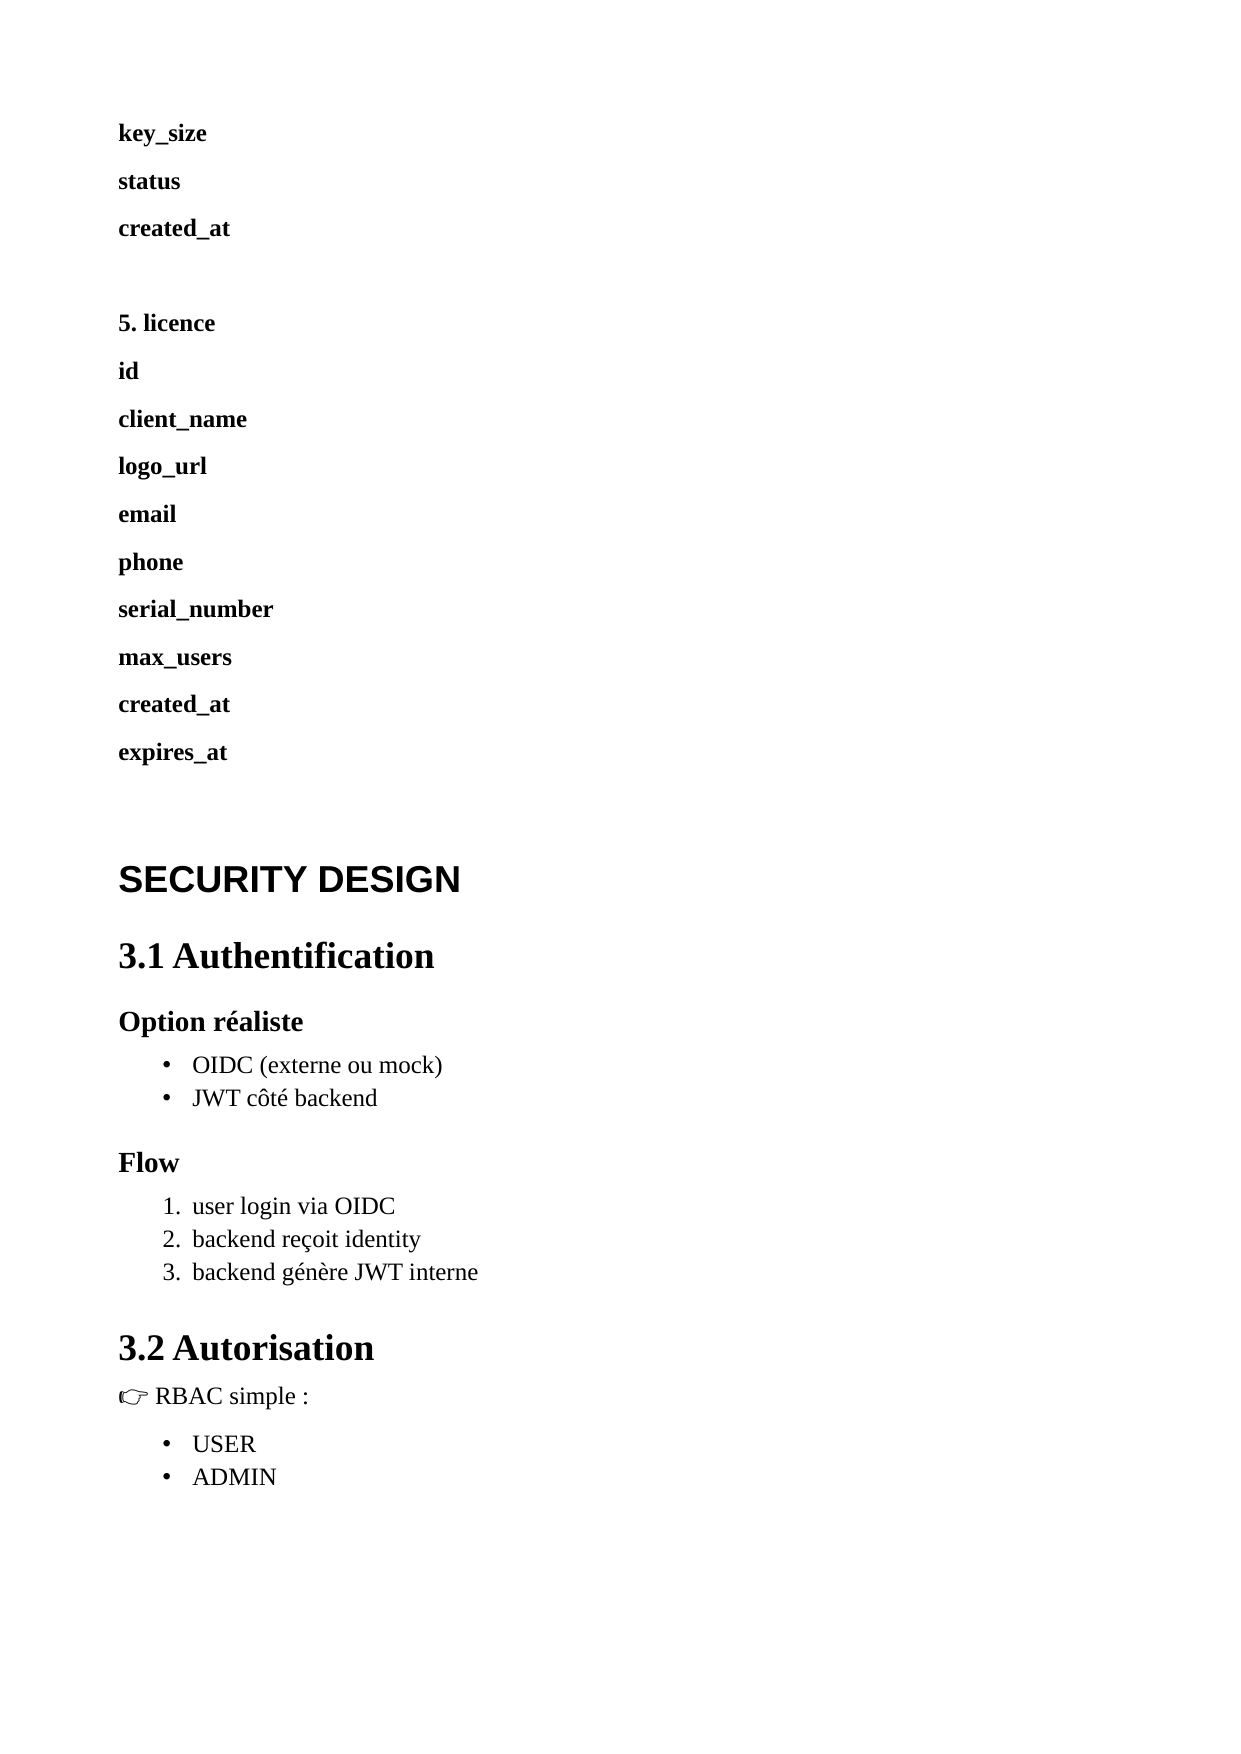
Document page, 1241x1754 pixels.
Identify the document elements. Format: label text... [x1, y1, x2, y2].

text logo_url [118, 451, 1122, 480]
list JWT côté backend [162, 1083, 1122, 1112]
text status [118, 166, 1122, 194]
subtitle Flow [118, 1145, 1122, 1179]
text expires_at [118, 737, 1122, 766]
subtitle 3.1 Authentification [118, 934, 1122, 977]
text email [118, 499, 1122, 528]
list USER [162, 1429, 1122, 1458]
subtitle Option réaliste [118, 1004, 1122, 1037]
text id [118, 356, 1122, 385]
text 5. licence [118, 308, 1122, 337]
text key_size [118, 118, 1122, 147]
text created_at [118, 689, 1122, 718]
text created_at [118, 213, 1122, 242]
text max_users [118, 642, 1122, 671]
text serial_number [118, 594, 1122, 623]
text phone [118, 547, 1122, 575]
list backend reçoit identity [162, 1224, 1122, 1253]
list OIDC (externe ou mock) [162, 1050, 1122, 1079]
list backend génère JWT interne [162, 1257, 1122, 1286]
list user login via OIDC [162, 1191, 1122, 1220]
subtitle SECURITY DESIGN [118, 857, 1122, 900]
text 👉 RBAC simple : [118, 1381, 1122, 1410]
text client_name [118, 404, 1122, 432]
list ADMIN [162, 1462, 1122, 1491]
subtitle 3.2 Autorisation [118, 1326, 1122, 1369]
